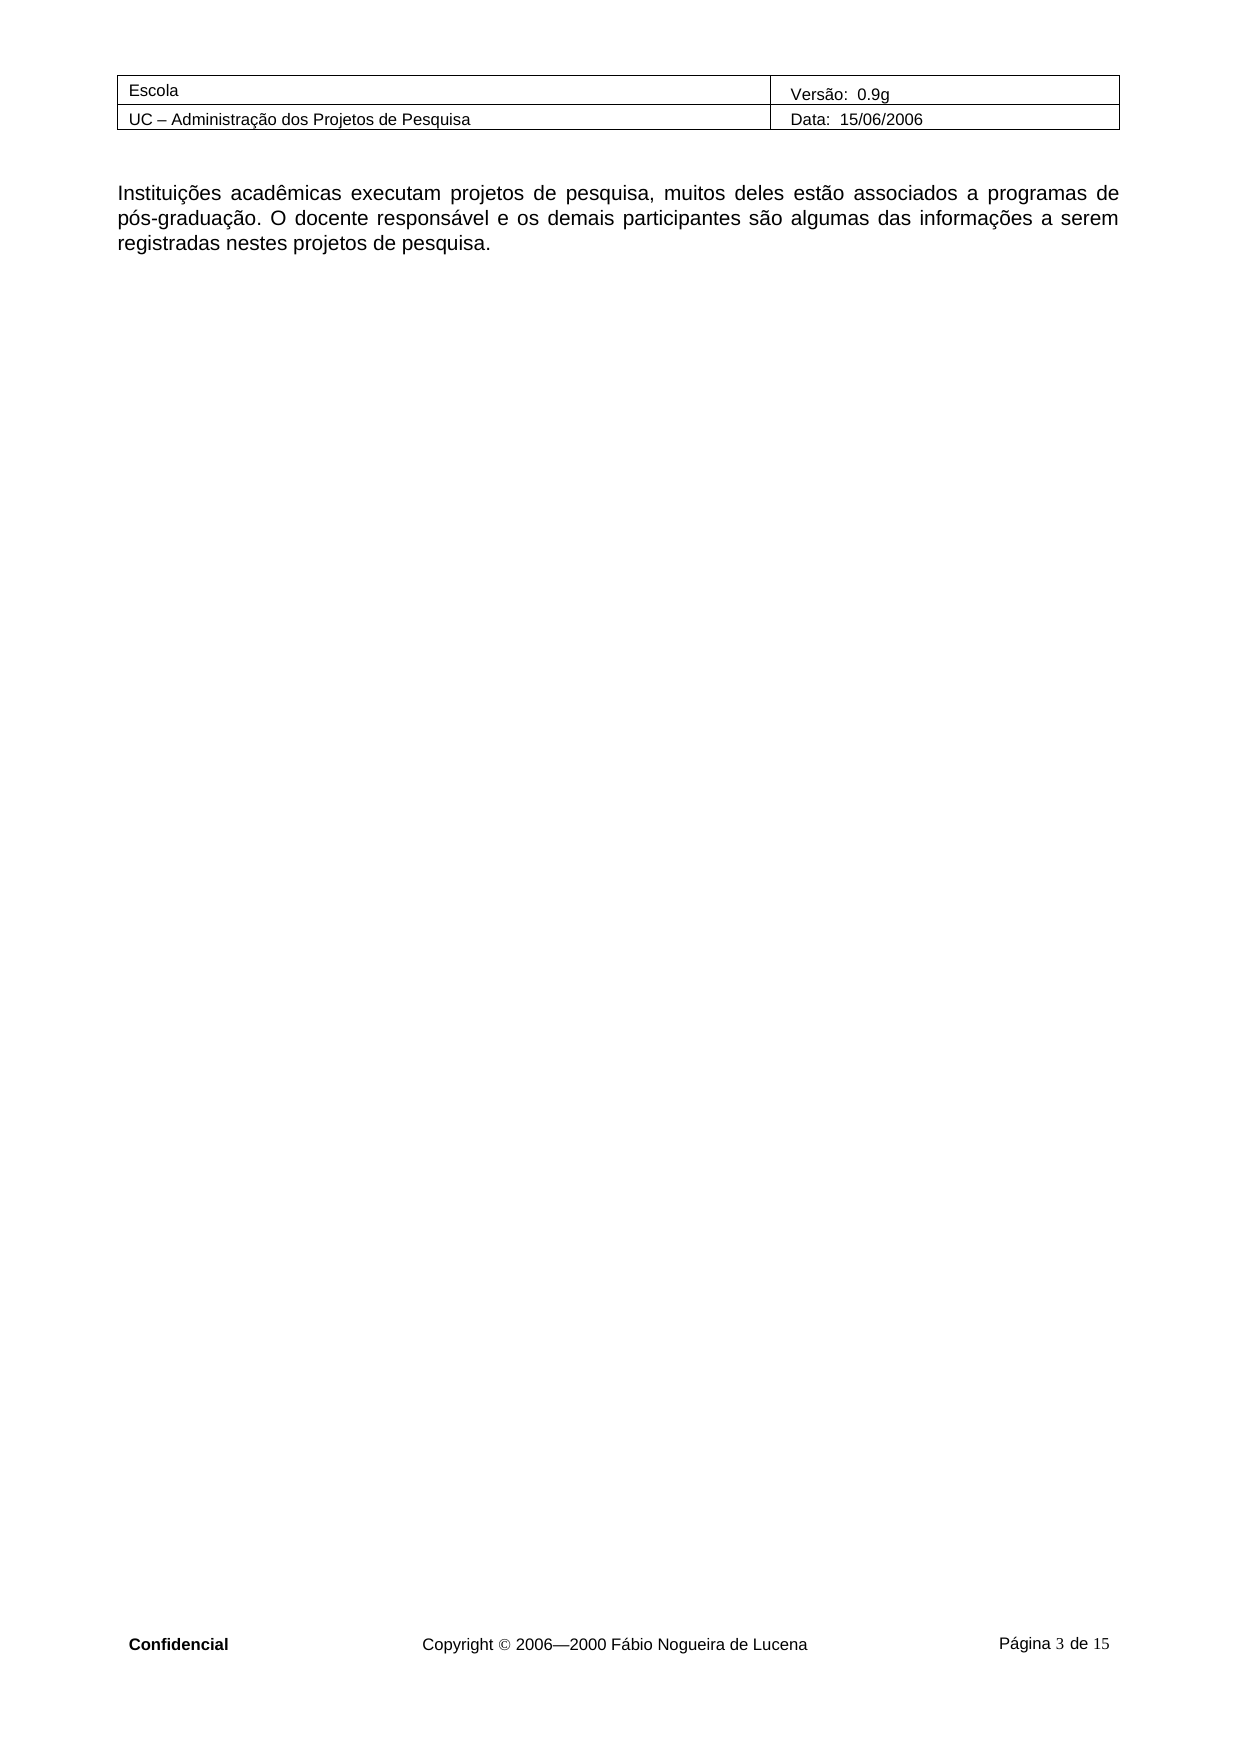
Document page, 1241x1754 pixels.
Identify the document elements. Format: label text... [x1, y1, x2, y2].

text Instituições acadêmicas executam projetos de pesquisa, muitos deles estão associados a programas de pós-graduação. O docente responsável e os demais participantes são algumas das informações a serem registradas nestes projetos de pesquisa. [117, 179, 1120, 254]
